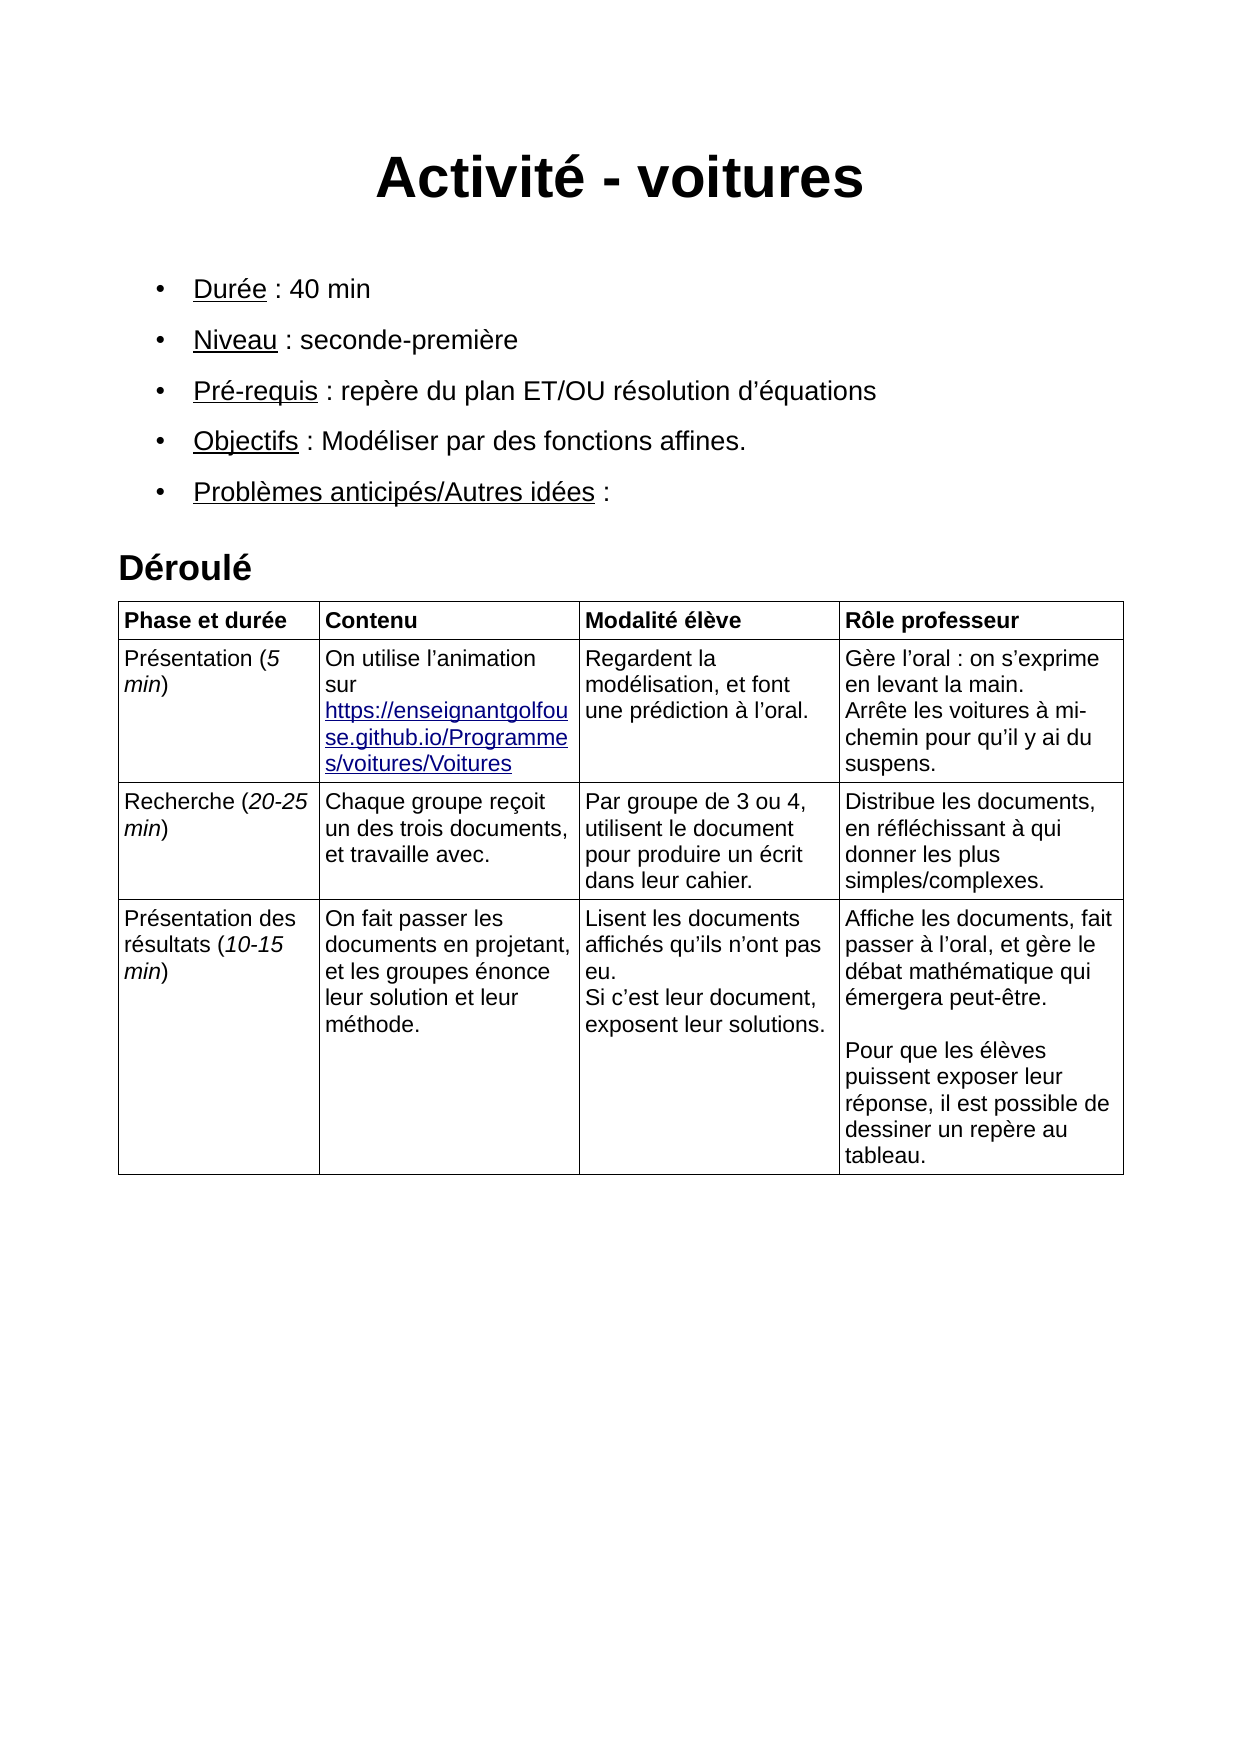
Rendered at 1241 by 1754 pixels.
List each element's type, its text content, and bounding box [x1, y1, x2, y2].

list Problèmes anticipés/Autres idées : [156, 476, 1122, 507]
table_header Modalité élève [580, 602, 839, 639]
table_header Contenu [320, 602, 579, 639]
table_header Rôle professeur [840, 602, 1123, 639]
table_cell Par groupe de 3 ou 4, utilisent le document pour produire un écrit dans leur cahier. [580, 783, 839, 899]
list Objectifs : Modéliser par des fonctions affines. [156, 425, 1122, 456]
subtitle Déroulé [118, 547, 1122, 588]
table_cell Regardent la modélisation, et font une prédiction à l’oral. [580, 640, 839, 782]
table_cell Chaque groupe reçoit un des trois documents, et travaille avec. [320, 783, 579, 899]
table_header Phase et durée [119, 602, 319, 639]
table_cell Présentation (5 min) [119, 640, 319, 782]
table_cell Gère l’oral : on s’exprime en levant la main. Arrête les voitures à mi-chemin pour qu’il y ai du suspens. [840, 640, 1123, 782]
table_cell On fait passer les documents en projetant, et les groupes énonce leur solution et leur méthode. [320, 900, 579, 1174]
table_cell Affiche les documents, fait passer à l’oral, et gère le débat mathématique qui émergera peut-être. Pour que les élèves puissent exposer leur réponse, il est possible de dessiner un repère au tableau. [840, 900, 1123, 1174]
list Durée : 40 min [156, 273, 1122, 304]
table_cell Distribue les documents, en réfléchissant à qui donner les plus simples/complexes. [840, 783, 1123, 899]
table_cell Recherche (20-25 min) [119, 783, 319, 899]
table_cell On utilise l’animation sur https://enseignantgolfouse.github.io/Programmes/voitures/Voitures [320, 640, 579, 782]
title Activité - voitures [118, 143, 1122, 210]
table_cell Présentation des résultats (10-15 min) [119, 900, 319, 1174]
table_cell Lisent les documents affichés qu’ils n’ont pas eu. Si c’est leur document, exposent leur solutions. [580, 900, 839, 1174]
list Niveau : seconde-première [156, 324, 1122, 355]
list Pré-requis : repère du plan ET/OU résolution d’équations [156, 374, 1122, 406]
